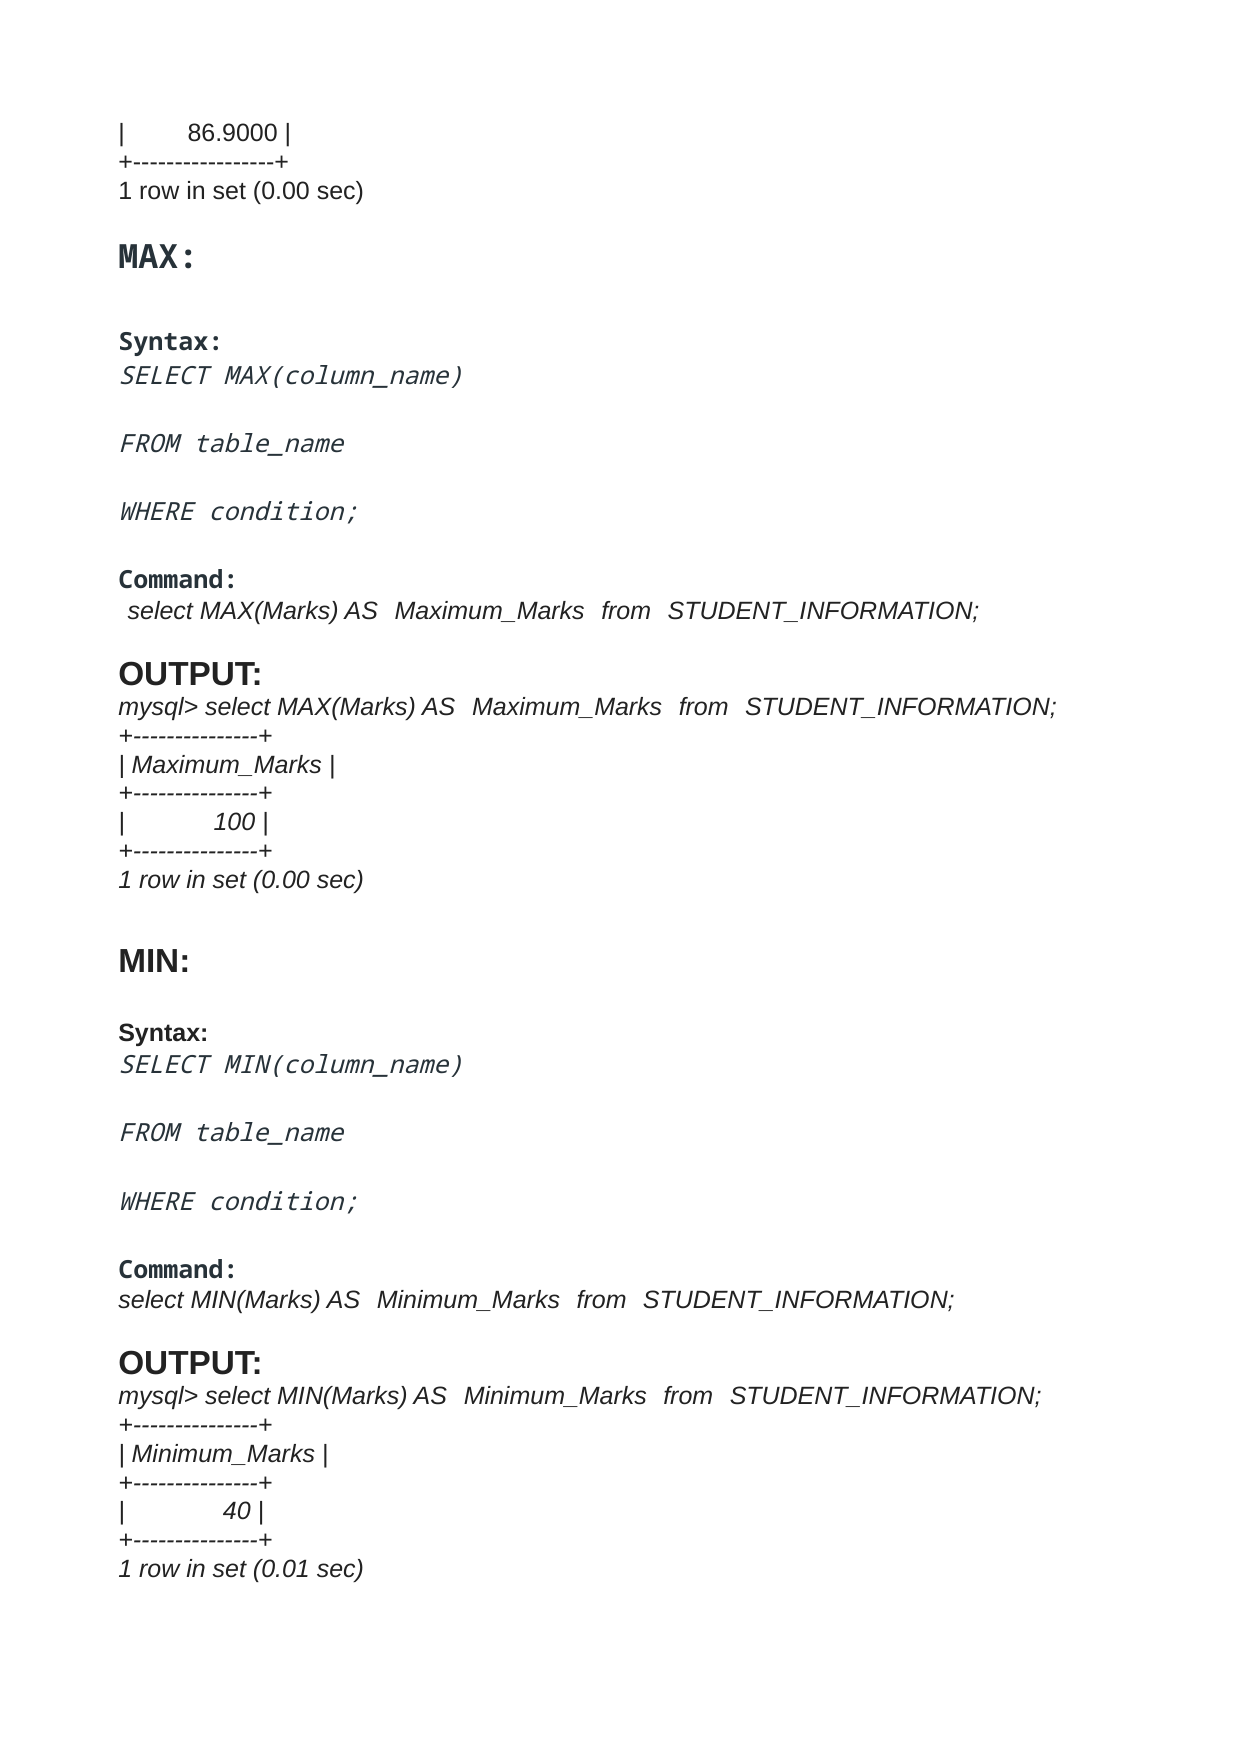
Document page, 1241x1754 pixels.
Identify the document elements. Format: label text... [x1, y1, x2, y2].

text SELECT MIN(column_name) [118, 1047, 1122, 1081]
text mysql> select MAX(Marks) AS Maximum_Marks from STUDENT_INFORMATION; +---------------+ | Maximum_Marks | +---------------+ | 100 | +---------------+ 1 row in set (0.00 sec) [118, 692, 1122, 893]
text MIN: [118, 941, 1122, 980]
text WHERE condition; [118, 1183, 1122, 1217]
text select MIN(Marks) AS Minimum_Marks from STUDENT_INFORMATION; [118, 1285, 1122, 1314]
text FROM table_name [118, 1115, 1122, 1149]
text select MAX(Marks) AS Maximum_Marks from STUDENT_INFORMATION; [118, 596, 1122, 625]
text OUTPUT: [118, 1343, 1122, 1381]
text WHERE condition; [118, 494, 1122, 528]
text FROM table_name [118, 426, 1122, 460]
text mysql> select MIN(Marks) AS Minimum_Marks from STUDENT_INFORMATION; +---------------+ | Minimum_Marks | +---------------+ | 40 | +---------------+ 1 row in set (0.01 sec) [118, 1381, 1122, 1582]
text Syntax: [118, 1018, 1122, 1047]
text SELECT MAX(column_name) [118, 358, 1122, 392]
text Command: [118, 562, 1122, 596]
text MAX: [118, 233, 1122, 278]
text | 86.9000 | +-----------------+ 1 row in set (0.00 sec) [118, 118, 1122, 204]
text OUTPUT: [118, 654, 1122, 692]
text Command: [118, 1251, 1122, 1285]
text Syntax: [118, 324, 1122, 358]
